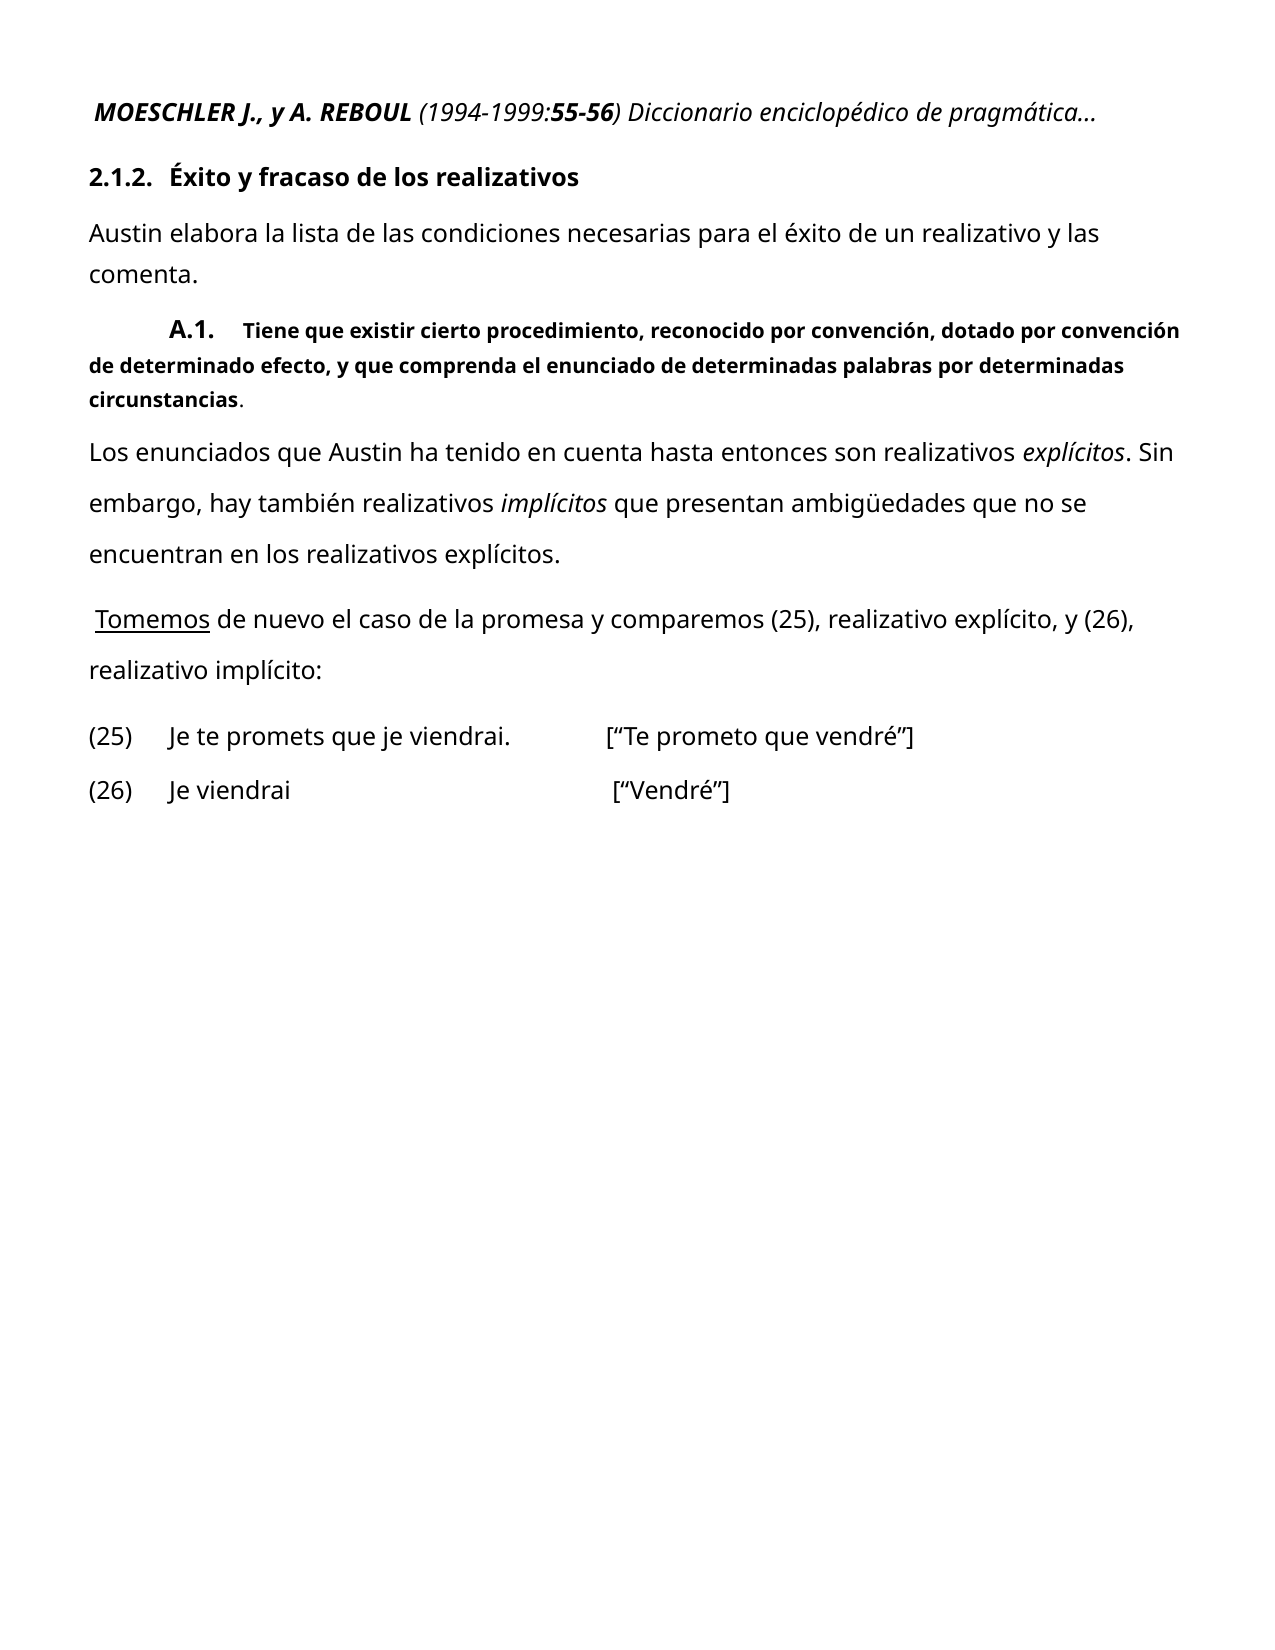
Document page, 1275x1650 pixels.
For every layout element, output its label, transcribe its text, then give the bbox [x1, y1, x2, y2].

text (26) Je viendrai [“Vendré”] [88, 772, 1186, 806]
text (25) Je te promets que je viendrai. [“Te prometo que vendré”] [88, 718, 1186, 753]
text 2.1.2. Éxito y fracaso de los realizativos [88, 160, 1186, 194]
text MOESCHLER J., y A. REBOUL (1994-1999:55-56) Diccionario enciclopédico de pragmática... [88, 94, 1186, 128]
text A.1. Tiene que existir cierto procedimiento, reconocido por convención, dotado por convención de determinado efecto, y que comprenda el enunciado de determinadas palabras por determinadas circunstancias. [88, 312, 1186, 414]
text Tomemos de nuevo el caso de la promesa y comparemos (25), realizativo explícito, y (26), realizativo implícito: [88, 602, 1186, 687]
text Los enunciados que Austin ha tenido en cuenta hasta entonces son realizativos explícitos. Sin embargo, hay también realizativos implícitos que presentan ambigüedades que no se encuentran en los realizativos explícitos. [88, 434, 1186, 570]
text Austin elabora la lista de las condiciones necesarias para el éxito de un realizativo y las comenta. [88, 216, 1186, 290]
